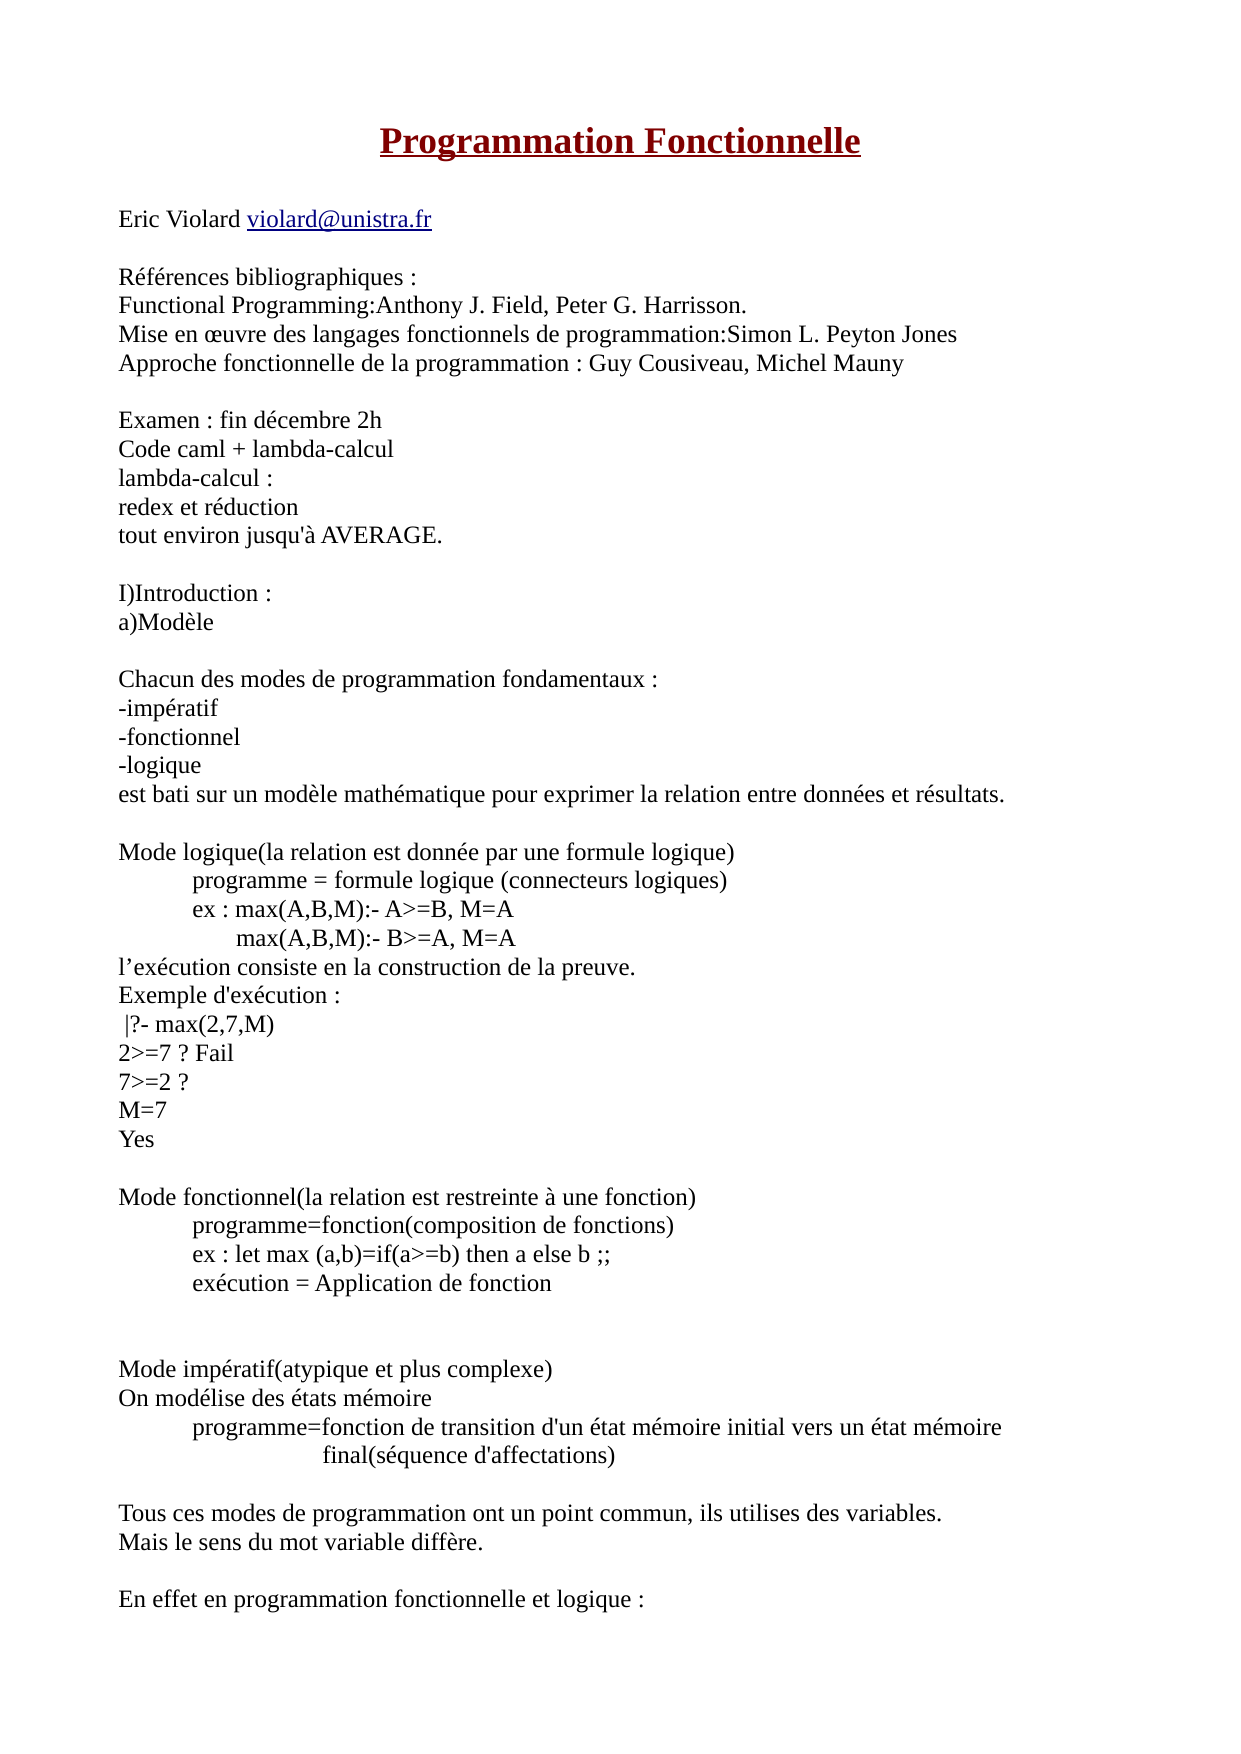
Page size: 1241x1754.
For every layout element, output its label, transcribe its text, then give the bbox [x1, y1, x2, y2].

text En effet en programmation fonctionnelle et logique : [118, 1584, 1122, 1613]
text lambda-calcul : [118, 463, 1122, 492]
text Examen : fin décembre 2h [118, 406, 1122, 434]
text Références bibliographiques : [118, 262, 1122, 291]
text programme = formule logique (connecteurs logiques) [118, 866, 1122, 894]
text Exemple d'exécution : [118, 981, 1122, 1009]
text -impératif [118, 693, 1122, 722]
text Mode logique(la relation est donnée par une formule logique) [118, 837, 1122, 866]
text I)Introduction : [118, 578, 1122, 607]
text tout environ jusqu'à AVERAGE. [118, 521, 1122, 549]
text max(A,B,M):- B>=A, M=A [118, 923, 1122, 952]
text Functional Programming:Anthony J. Field, Peter G. Harrisson. [118, 291, 1122, 319]
text Programmation Fonctionnelle [118, 118, 1122, 161]
text Mode fonctionnel(la relation est restreinte à une fonction) [118, 1182, 1122, 1211]
text exécution = Application de fonction [118, 1268, 1122, 1297]
text Code caml + lambda-calcul [118, 434, 1122, 463]
text -logique [118, 751, 1122, 779]
text Yes [118, 1124, 1122, 1153]
text On modélise des états mémoire [118, 1383, 1122, 1412]
text Mise en œuvre des langages fonctionnels de programmation:Simon L. Peyton Jones [118, 319, 1122, 348]
text programme=fonction(composition de fonctions) [118, 1211, 1122, 1239]
text Approche fonctionnelle de la programmation : Guy Cousiveau, Michel Mauny [118, 348, 1122, 377]
text a)Modèle [118, 607, 1122, 636]
text Mais le sens du mot variable diffère. [118, 1527, 1122, 1556]
text est bati sur un modèle mathématique pour exprimer la relation entre données et résultats. [118, 779, 1122, 808]
text |?- max(2,7,M) [118, 1009, 1122, 1038]
text -fonctionnel [118, 722, 1122, 751]
text 7>=2 ? [118, 1067, 1122, 1096]
text programme=fonction de transition d'un état mémoire initial vers un état mémoire final(séquence d'affectations) [118, 1412, 1122, 1469]
text 2>=7 ? Fail [118, 1038, 1122, 1067]
text ex : let max (a,b)=if(a>=b) then a else b ;; [118, 1239, 1122, 1268]
text Chacun des modes de programmation fondamentaux : [118, 664, 1122, 693]
text ex : max(A,B,M):- A>=B, M=A [118, 894, 1122, 923]
text l’exécution consiste en la construction de la preuve. [118, 952, 1122, 981]
text redex et réduction [118, 492, 1122, 521]
text Eric Violard violard@unistra.fr [118, 204, 1122, 233]
text Mode impératif(atypique et plus complexe) [118, 1354, 1122, 1383]
text M=7 [118, 1096, 1122, 1124]
text Tous ces modes de programmation ont un point commun, ils utilises des variables. [118, 1498, 1122, 1527]
